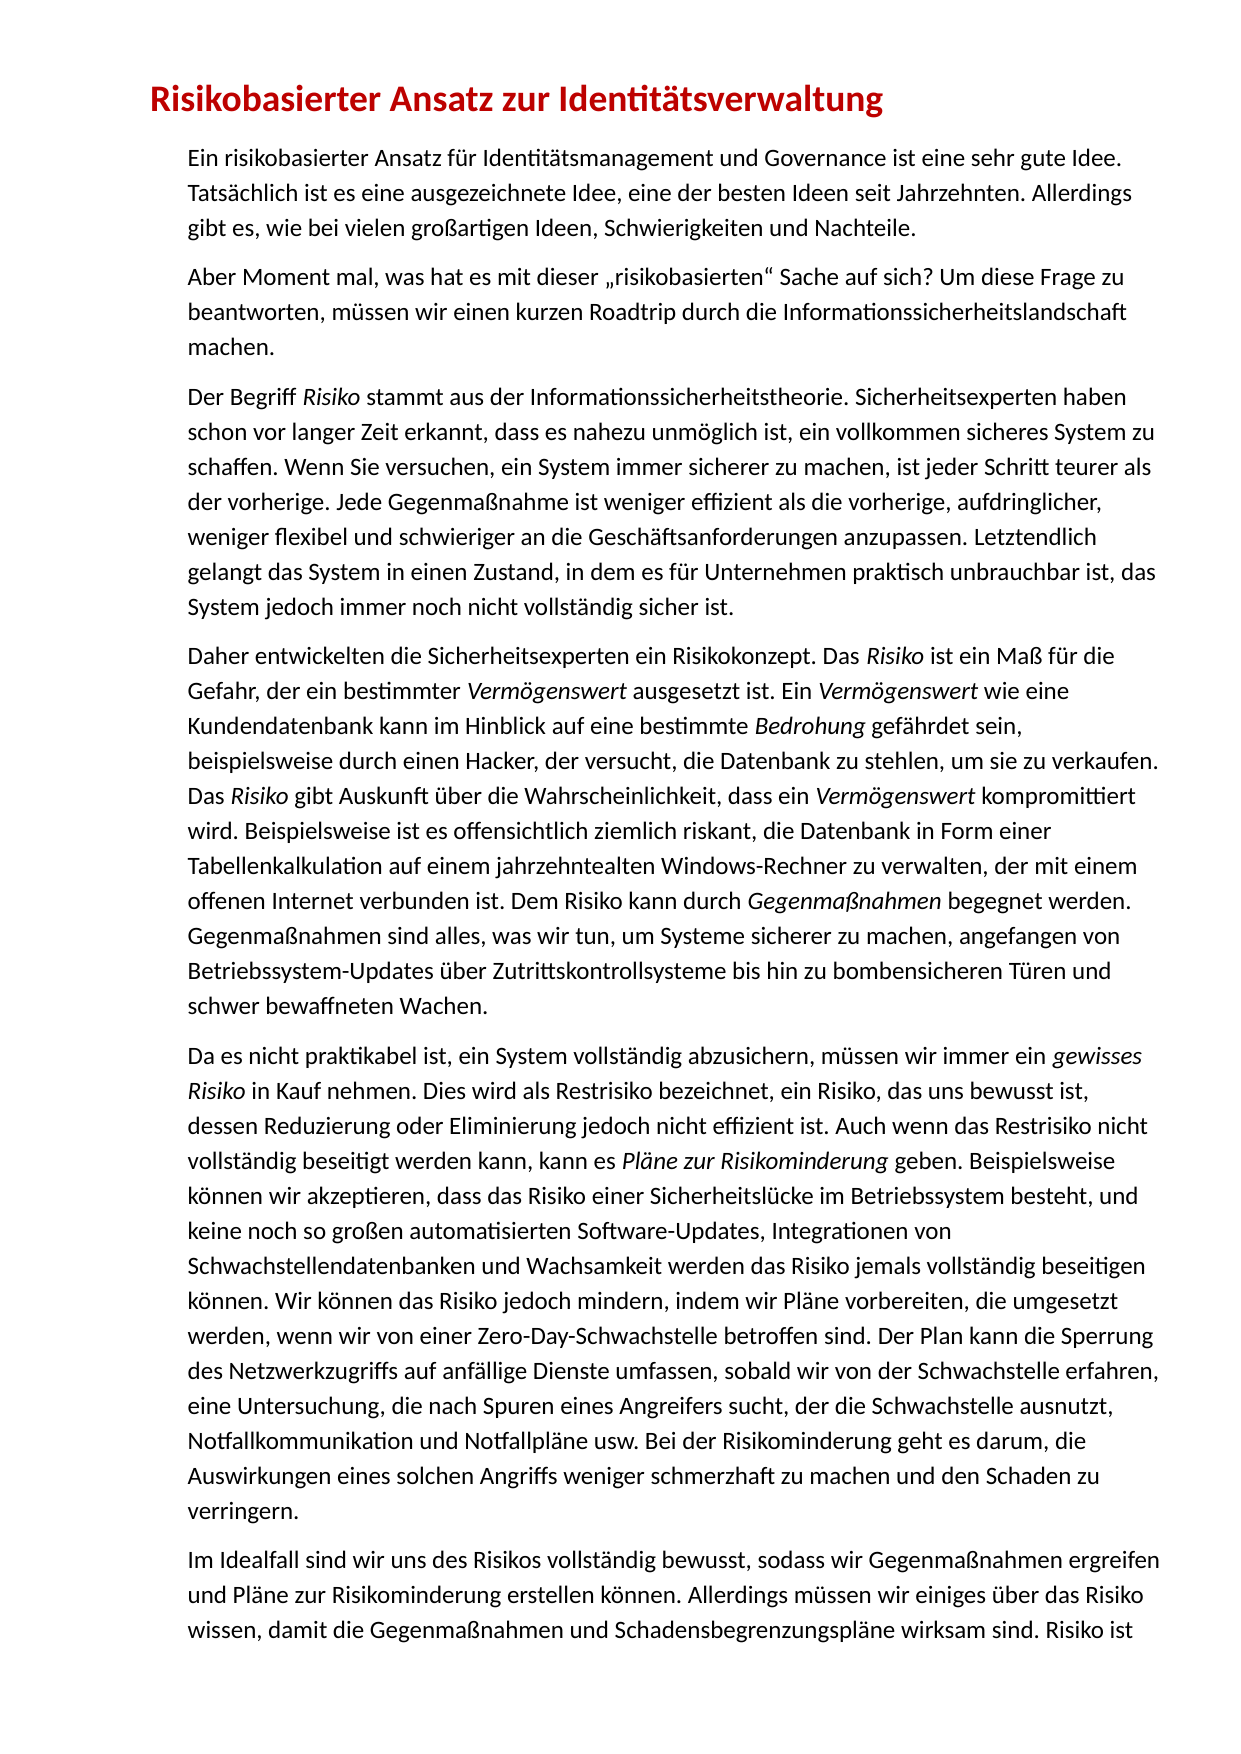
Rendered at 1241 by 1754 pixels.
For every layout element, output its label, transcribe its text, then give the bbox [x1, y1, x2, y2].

text Daher entwickelten die Sicherheitsexperten ein Risikokonzept. Das Risiko ist ein Maß für die Gefahr, der ein bestimmter Vermögenswert ausgesetzt ist. Ein Vermögenswert wie eine Kundendatenbank kann im Hinblick auf eine bestimmte Bedrohung gefährdet sein, beispielsweise durch einen Hacker, der versucht, die Datenbank zu stehlen, um sie zu verkaufen. Das Risiko gibt Auskunft über die Wahrscheinlichkeit, dass ein Vermögenswert kompromittiert wird. Beispielsweise ist es offensichtlich ziemlich riskant, die Datenbank in Form einer Tabellenkalkulation auf einem jahrzehntealten Windows-Rechner zu verwalten, der mit einem offenen Internet verbunden ist. Dem Risiko kann durch Gegenmaßnahmen begegnet werden. Gegenmaßnahmen sind alles, was wir tun, um Systeme sicherer zu machen, angefangen von Betriebssystem-Updates über Zutrittskontrollsysteme bis hin zu bombensicheren Türen und schwer bewaffneten Wachen. [187, 640, 1165, 1021]
text Im Idealfall sind wir uns des Risikos vollständig bewusst, sodass wir Gegenmaßnahmen ergreifen und Pläne zur Risikominderung erstellen können. Allerdings müssen wir einiges über das Risiko wissen, damit die Gegenmaßnahmen und Schadensbegrenzungspläne wirksam sind. Risiko ist [187, 1544, 1165, 1645]
text Da es nicht praktikabel ist, ein System vollständig abzusichern, müssen wir immer ein gewisses Risiko in Kauf nehmen. Dies wird als Restrisiko bezeichnet, ein Risiko, das uns bewusst ist, dessen Reduzierung oder Eliminierung jedoch nicht effizient ist. Auch wenn das Restrisiko nicht vollständig beseitigt werden kann, kann es Pläne zur Risikominderung geben. Beispielsweise können wir akzeptieren, dass das Risiko einer Sicherheitslücke im Betriebssystem besteht, und keine noch so großen automatisierten Software-Updates, Integrationen von Schwachstellendatenbanken und Wachsamkeit werden das Risiko jemals vollständig beseitigen können. Wir können das Risiko jedoch mindern, indem wir Pläne vorbereiten, die umgesetzt werden, wenn wir von einer Zero-Day-Schwachstelle betroffen sind. Der Plan kann die Sperrung des Netzwerkzugriffs auf anfällige Dienste umfassen, sobald wir von der Schwachstelle erfahren, eine Untersuchung, die nach Spuren eines Angreifers sucht, der die Schwachstelle ausnutzt, Notfallkommunikation und Notfallpläne usw. Bei der Risikominderung geht es darum, die Auswirkungen eines solchen Angriffs weniger schmerzhaft zu machen und den Schaden zu verringern. [187, 1040, 1165, 1526]
text Ein risikobasierter Ansatz für Identitätsmanagement und Governance ist eine sehr gute Idee. Tatsächlich ist es eine ausgezeichnete Idee, eine der besten Ideen seit Jahrzehnten. Allerdings gibt es, wie bei vielen großartigen Ideen, Schwierigkeiten und Nachteile. [187, 142, 1165, 242]
text Der Begriff Risiko stammt aus der Informationssicherheitstheorie. Sicherheitsexperten haben schon vor langer Zeit erkannt, dass es nahezu unmöglich ist, ein vollkommen sicheres System zu schaffen. Wenn Sie versuchen, ein System immer sicherer zu machen, ist jeder Schritt teurer als der vorherige. Jede Gegenmaßnahme ist weniger effizient als die vorherige, aufdringlicher, weniger flexibel und schwieriger an die Geschäftsanforderungen anzupassen. Letztendlich gelangt das System in einen Zustand, in dem es für Unternehmen praktisch unbrauchbar ist, das System jedoch immer noch nicht vollständig sicher ist. [187, 381, 1165, 621]
text Aber Moment mal, was hat es mit dieser „risikobasierten“ Sache auf sich? Um diese Frage zu beantworten, müssen wir einen kurzen Roadtrip durch die Informationssicherheitslandschaft machen. [187, 261, 1165, 362]
subtitle Risikobasierter Ansatz zur Identitätsverwaltung [150, 75, 1165, 121]
